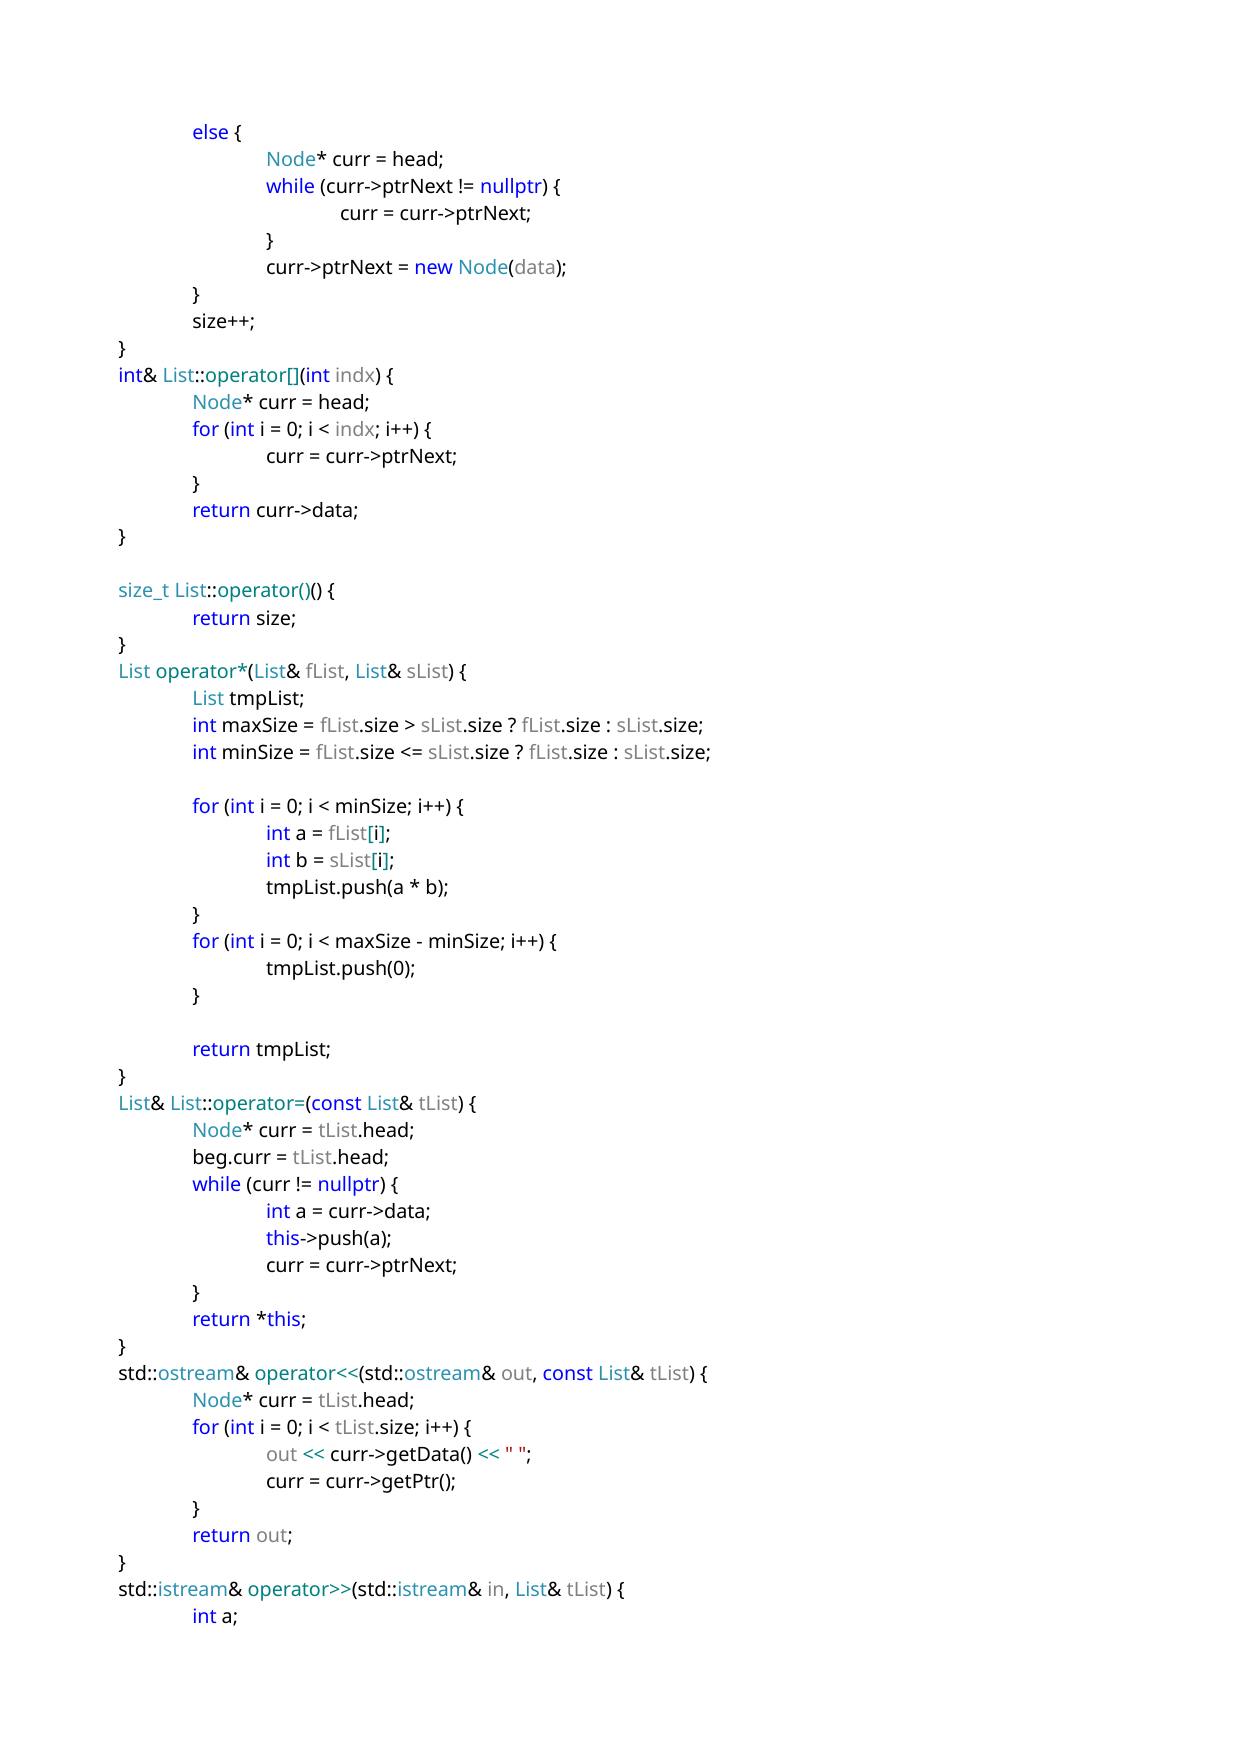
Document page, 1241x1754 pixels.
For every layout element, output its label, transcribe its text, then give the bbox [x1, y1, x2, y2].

text } [118, 1278, 1122, 1305]
text return tmpList; [118, 1035, 1122, 1062]
text curr = curr->ptrNext; [118, 442, 1122, 469]
text for (int i = 0; i < minSize; i++) { [118, 793, 1122, 819]
text return *this; [118, 1305, 1122, 1332]
text return curr->data; [118, 496, 1122, 523]
text curr = curr->getPtr(); [118, 1467, 1122, 1494]
text Node* curr = tList.head; [118, 1386, 1122, 1413]
text List& List::operator=(const List& tList) { [118, 1089, 1122, 1116]
text } [118, 901, 1122, 927]
text } [118, 226, 1122, 253]
text curr->ptrNext = new Node(data); [118, 253, 1122, 280]
text int b = sList[i]; [118, 847, 1122, 873]
text beg.curr = tList.head; [118, 1143, 1122, 1170]
text this->push(a); [118, 1224, 1122, 1251]
text Node* curr = tList.head; [118, 1116, 1122, 1143]
text else { [118, 118, 1122, 145]
text while (curr->ptrNext != nullptr) { [118, 172, 1122, 199]
text List tmpList; [118, 685, 1122, 712]
text Node* curr = head; [118, 145, 1122, 172]
text curr = curr->ptrNext; [118, 199, 1122, 226]
text size++; [118, 307, 1122, 334]
text } [118, 981, 1122, 1008]
text } [118, 469, 1122, 496]
text } [118, 523, 1122, 550]
text int a; [118, 1602, 1122, 1629]
text int& List::operator[](int indx) { [118, 361, 1122, 388]
text } [118, 334, 1122, 361]
text } [118, 280, 1122, 307]
text for (int i = 0; i < indx; i++) { [118, 415, 1122, 442]
text } [118, 1548, 1122, 1575]
text int minSize = fList.size <= sList.size ? fList.size : sList.size; [118, 739, 1122, 766]
text out << curr->getData() << " "; [118, 1440, 1122, 1467]
text std::ostream& operator<<(std::ostream& out, const List& tList) { [118, 1359, 1122, 1386]
text } [118, 631, 1122, 658]
text tmpList.push(a * b); [118, 873, 1122, 901]
text std::istream& operator>>(std::istream& in, List& tList) { [118, 1575, 1122, 1602]
text while (curr != nullptr) { [118, 1170, 1122, 1197]
text } [118, 1062, 1122, 1089]
text } [118, 1494, 1122, 1521]
text size_t List::operator()() { [118, 577, 1122, 604]
text int a = fList[i]; [118, 819, 1122, 847]
text tmpList.push(0); [118, 954, 1122, 981]
text List operator*(List& fList, List& sList) { [118, 658, 1122, 685]
text int a = curr->data; [118, 1197, 1122, 1224]
text int maxSize = fList.size > sList.size ? fList.size : sList.size; [118, 712, 1122, 739]
text return out; [118, 1521, 1122, 1548]
text Node* curr = head; [118, 388, 1122, 415]
text } [118, 1332, 1122, 1359]
text curr = curr->ptrNext; [118, 1251, 1122, 1278]
text for (int i = 0; i < tList.size; i++) { [118, 1413, 1122, 1440]
text return size; [118, 604, 1122, 631]
text for (int i = 0; i < maxSize - minSize; i++) { [118, 927, 1122, 954]
